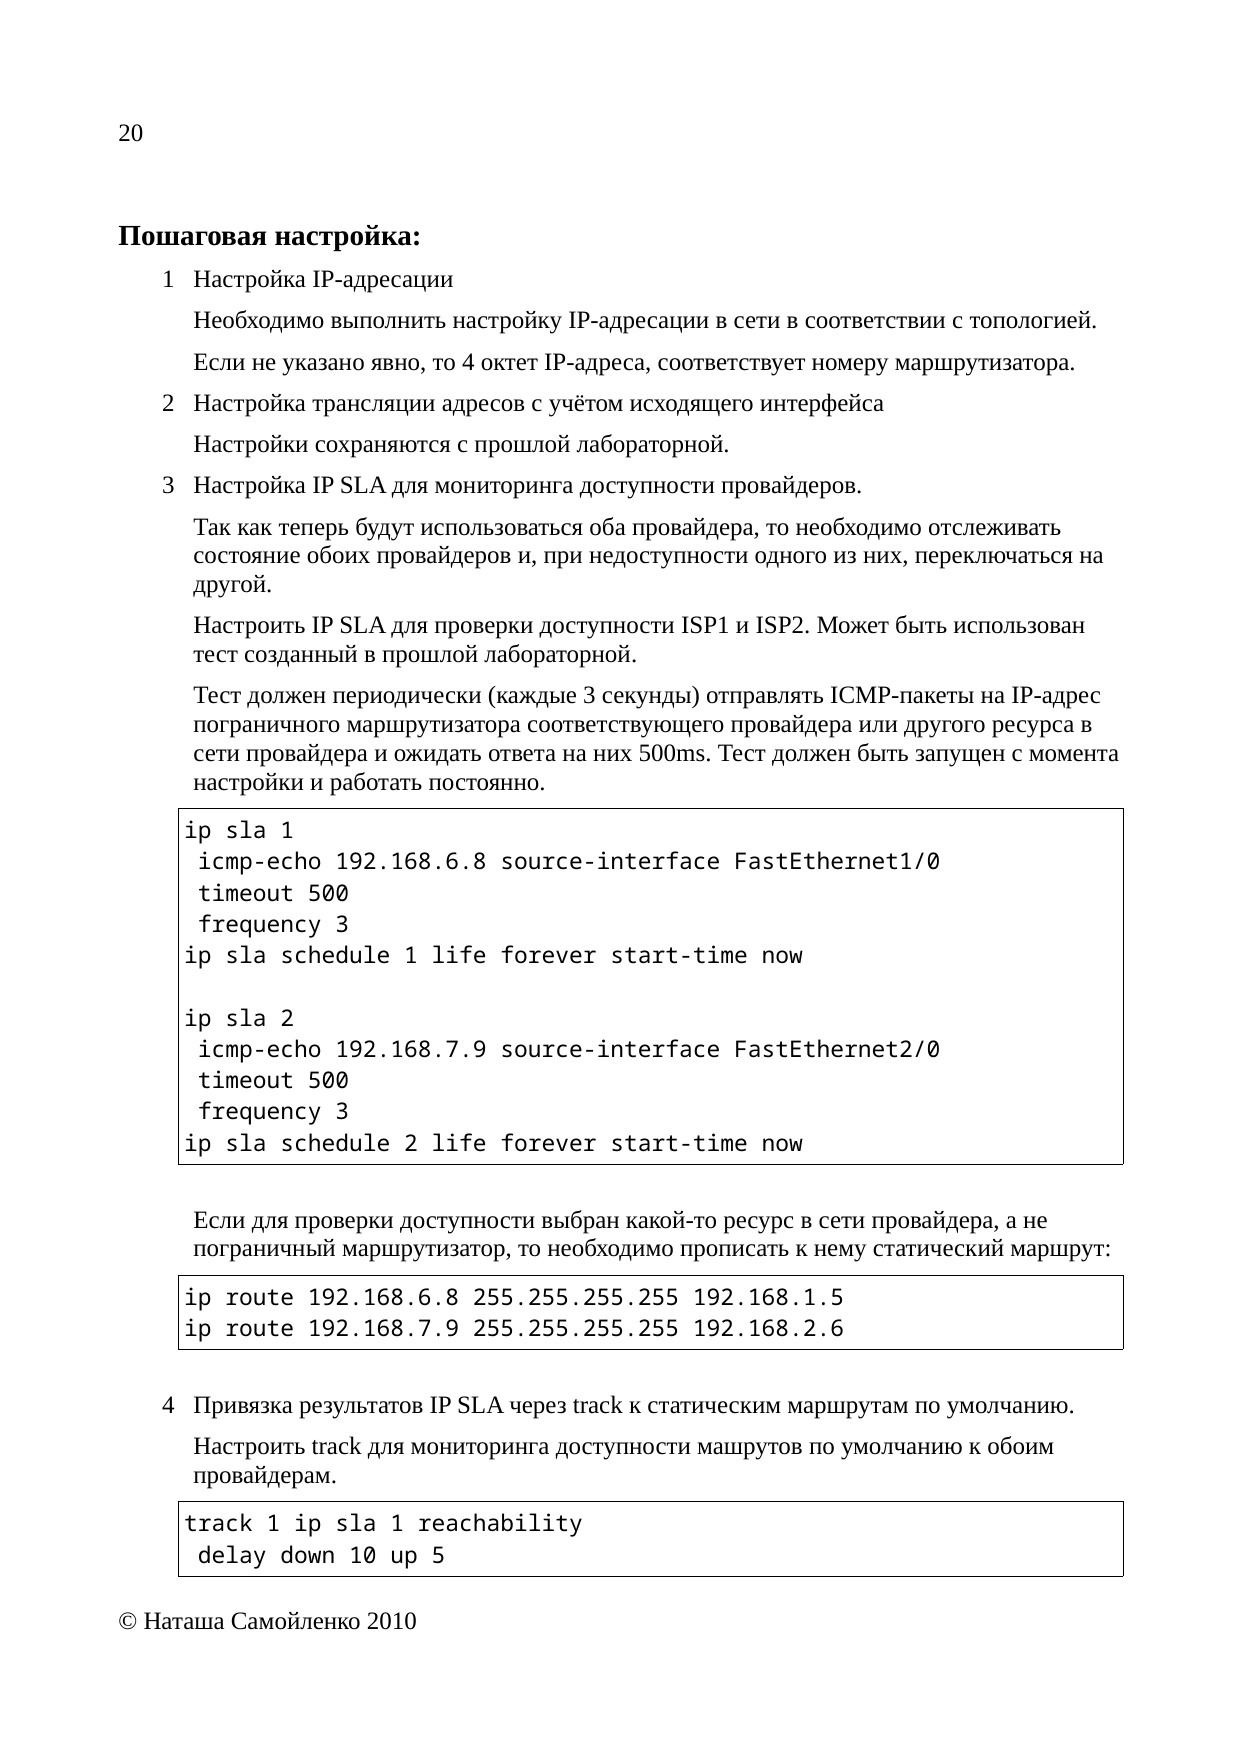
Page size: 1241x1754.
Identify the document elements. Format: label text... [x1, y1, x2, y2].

list Необходимо выполнить настройку IP-адресации в сети в соответствии с топологией. [156, 306, 1122, 334]
list Настройка трансляции адресов с учётом исходящего интерфейса [156, 388, 1122, 417]
text Пошаговая настройка: [118, 218, 1122, 252]
list Настройка IP-адресации [156, 264, 1122, 293]
list Так как теперь будут использоваться оба провайдера, то необходимо отслеживать состояние обоих провайдеров и, при недоступности одного из них, переключаться на другой. [156, 512, 1122, 598]
list Настроить track для мониторинга доступности машрутов по умолчанию к обоим провайдерам. [156, 1431, 1122, 1489]
list Настройки сохраняются с прошлой лабораторной. [156, 429, 1122, 458]
list Настроить IP SLA для проверки доступности ISP1 и ISP2. Может быть использован тест созданный в прошлой лабораторной. [156, 611, 1122, 668]
table_header track 1 ip sla 1 reachability delay down 10 up 5 [179, 1502, 1123, 1576]
list Настройка IP SLA для мониторинга доступности провайдеров. [156, 471, 1122, 499]
table_header ip sla 1 icmp-echo 192.168.6.8 source-interface FastEthernet1/0 timeout 500 frequency 3 ip sla schedule 1 life forever start-time now ip sla 2 icmp-echo 192.168.7.9 source-interface FastEthernet2/0 timeout 500 frequency 3 ip sla schedule 2 life forever start-time now [179, 809, 1123, 1163]
list Привязка результатов IP SLA через track к статическим маршрутам по умолчанию. [156, 1390, 1122, 1419]
list Если не указано явно, то 4 октет IP-адреса, соответствует номеру маршрутизатора. [156, 347, 1122, 376]
list Если для проверки доступности выбран какой-то ресурс в сети провайдера, а не пограничный маршрутизатор, то необходимо прописать к нему статический маршрут: [156, 1205, 1122, 1262]
list Тест должен периодически (каждые 3 секунды) отправлять ICMP-пакеты на IP-адрес пограничного маршрутизатора соответствующего провайдера или другого ресурса в сети провайдера и ожидать ответа на них 500ms. Тест должен быть запущен с момента настройки и работать постоянно. [156, 681, 1122, 796]
table_header ip route 192.168.6.8 255.255.255.255 192.168.1.5 ip route 192.168.7.9 255.255.255.255 192.168.2.6 [179, 1276, 1123, 1349]
